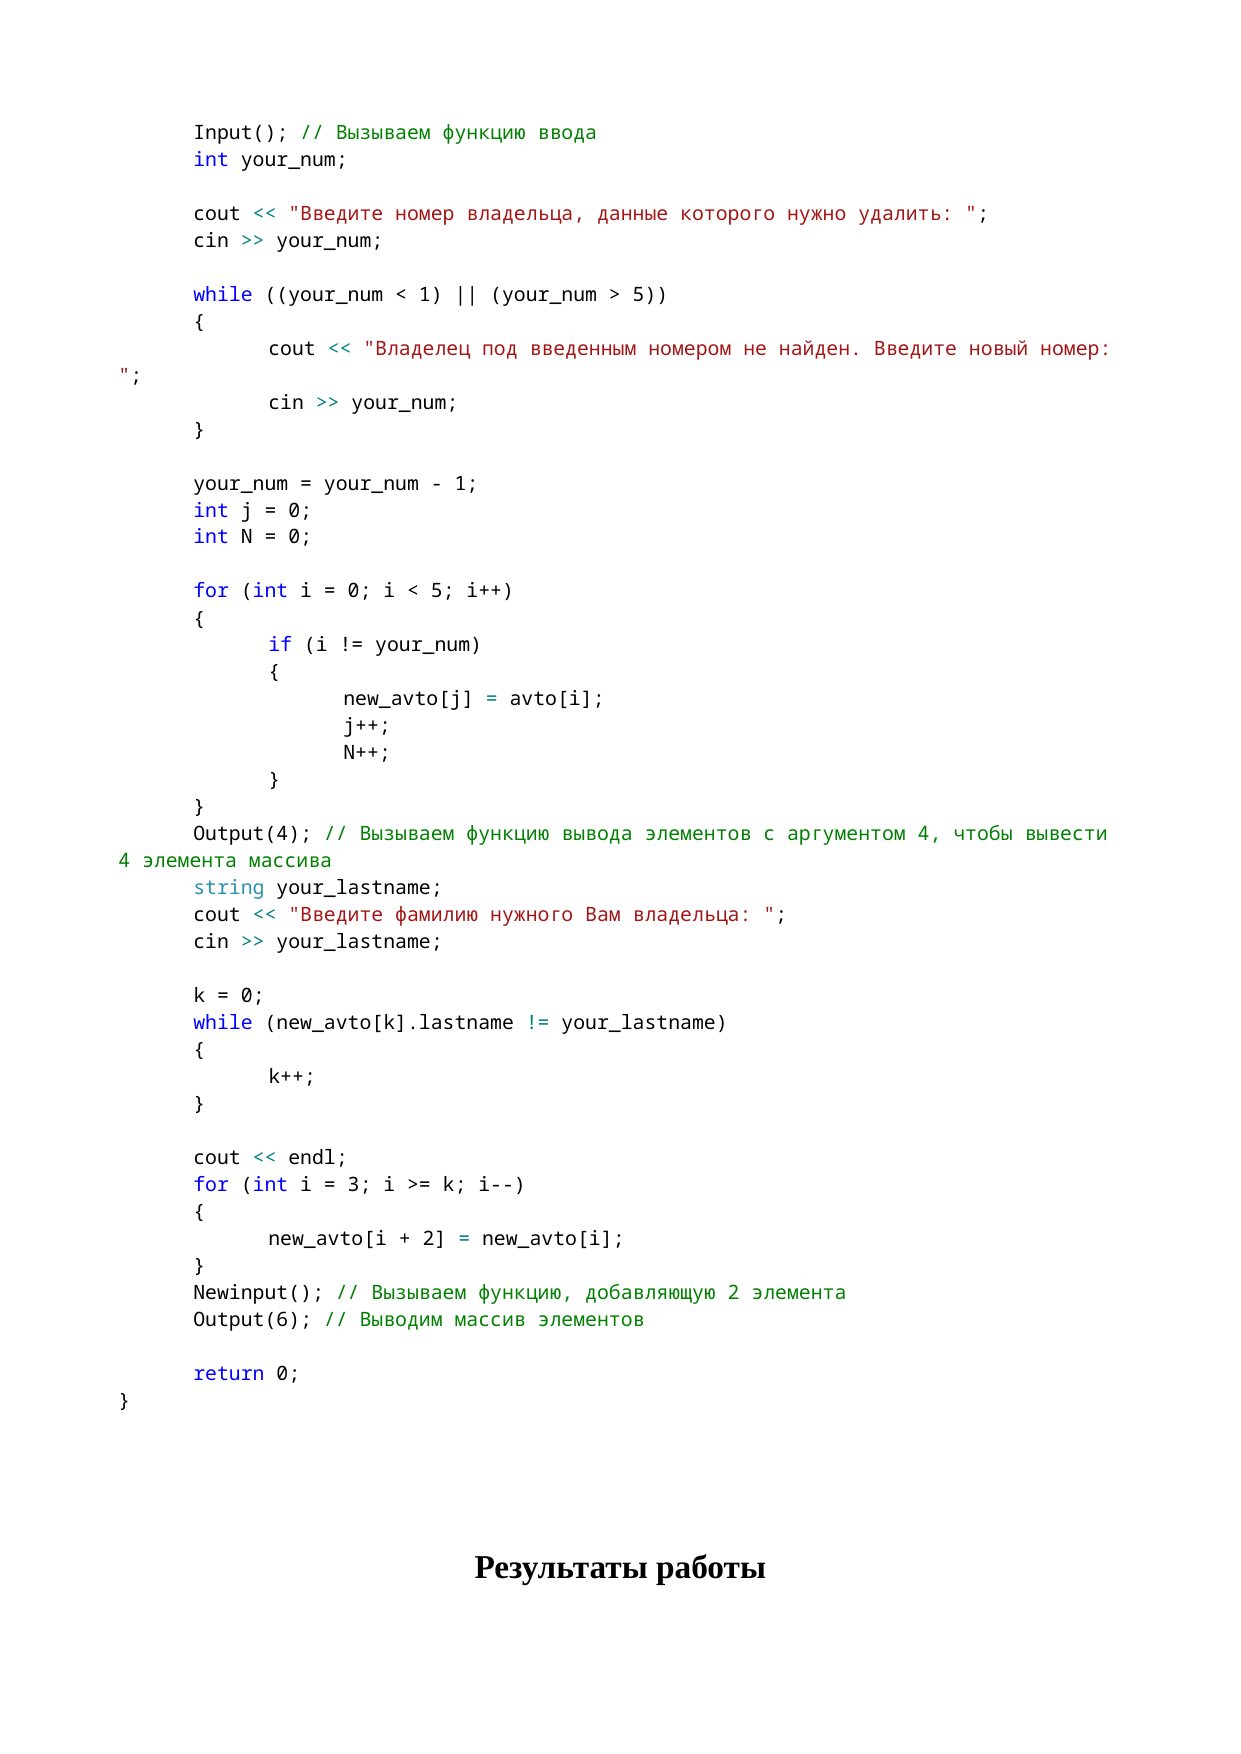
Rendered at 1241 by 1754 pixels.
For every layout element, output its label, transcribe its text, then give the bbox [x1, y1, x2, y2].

text } [118, 1251, 1122, 1278]
text for (int i = 0; i < 5; i++) [118, 577, 1122, 604]
text for (int i = 3; i >= k; i--) [118, 1170, 1122, 1197]
text cin >> your_lastname; [118, 927, 1122, 954]
text while ((your_num < 1) || (your_num > 5)) [118, 280, 1122, 307]
text Output(4); // Вызываем функцию вывода элементов с аргументом 4, чтобы вывести 4 элемента массива [118, 819, 1122, 873]
text string your_lastname; [118, 873, 1122, 901]
text j++; [118, 712, 1122, 739]
text } [118, 793, 1122, 819]
text while (new_avto[k].lastname != your_lastname) [118, 1008, 1122, 1035]
text int N = 0; [118, 523, 1122, 550]
text cout << "Введите номер владельца, данные которого нужно удалить: "; [118, 199, 1122, 226]
text Input(); // Вызываем функцию ввода [118, 118, 1122, 145]
text k++; [118, 1062, 1122, 1089]
text } [118, 1089, 1122, 1116]
text { [118, 604, 1122, 631]
text N++; [118, 739, 1122, 766]
text int j = 0; [118, 496, 1122, 523]
text int your_num; [118, 145, 1122, 172]
text Output(6); // Выводим массив элементов [118, 1305, 1122, 1332]
text cout << "Введите фамилию нужного Вам владельца: "; [118, 901, 1122, 927]
text your_num = your_num - 1; [118, 469, 1122, 496]
text { [118, 307, 1122, 334]
text Результаты работы [118, 1547, 1122, 1586]
text cout << endl; [118, 1143, 1122, 1170]
text new_avto[i + 2] = new_avto[i]; [118, 1224, 1122, 1251]
text k = 0; [118, 981, 1122, 1008]
text } [118, 766, 1122, 793]
text } [118, 415, 1122, 442]
text { [118, 1197, 1122, 1224]
text cin >> your_num; [118, 388, 1122, 415]
text return 0; [118, 1359, 1122, 1386]
text { [118, 1035, 1122, 1062]
text new_avto[j] = avto[i]; [118, 685, 1122, 712]
text Newinput(); // Вызываем функцию, добавляющую 2 элемента [118, 1278, 1122, 1305]
text if (i != your_num) [118, 631, 1122, 658]
text cout << "Владелец под введенным номером не найден. Введите новый номер: "; [118, 334, 1122, 388]
text { [118, 658, 1122, 685]
text cin >> your_num; [118, 226, 1122, 253]
text } [118, 1386, 1122, 1413]
